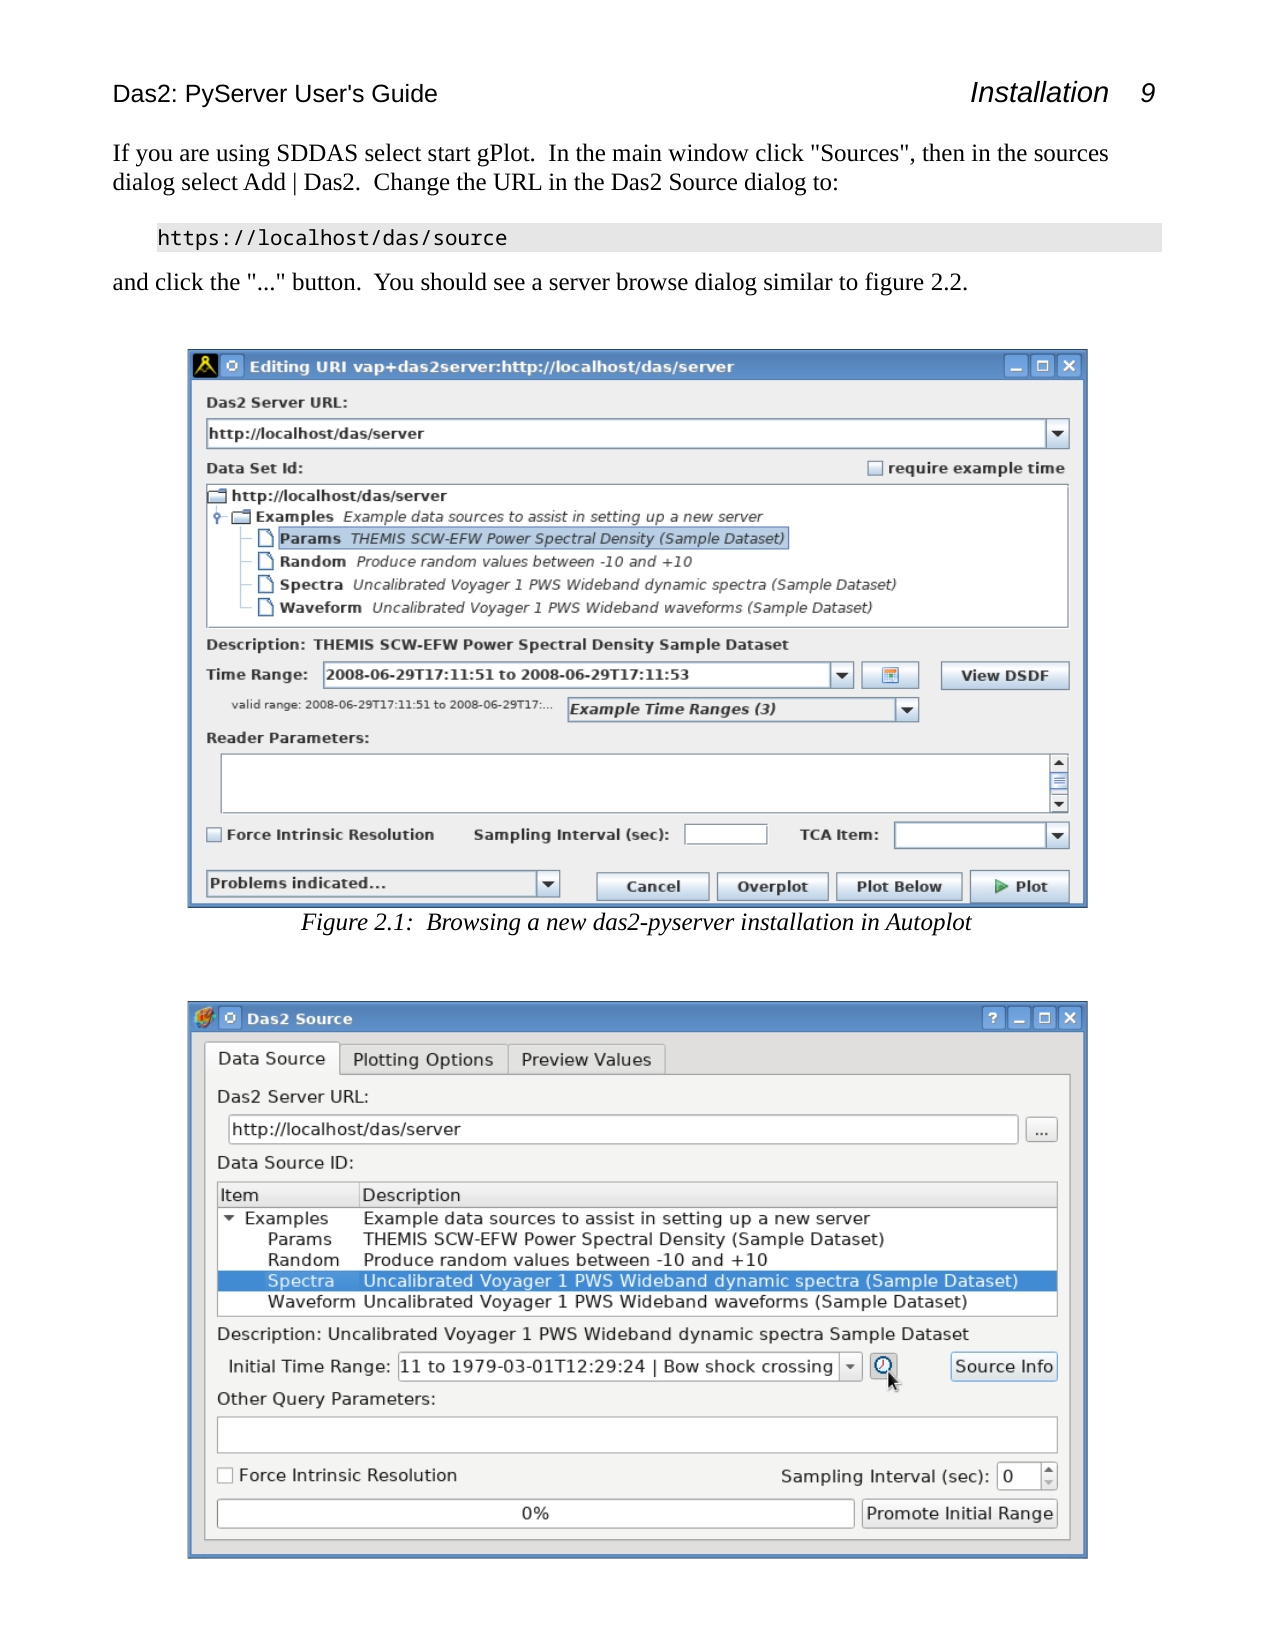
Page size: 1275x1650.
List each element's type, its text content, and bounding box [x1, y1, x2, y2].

picture [187, 349, 1088, 908]
text https://localhost/das/source [157, 223, 1162, 252]
picture [187, 1001, 1088, 1560]
text and click the "..." button. You should see a server browse dialog similar to figure 2.2. [112, 267, 1162, 296]
text Figure 2.1: Browsing a new das2-pyserver installation in Autoplot [112, 361, 1162, 936]
text If you are using SDDAS select start gPlot. In the main window click "Sources", then in the sources dialog select Add | Das2. Change the URL in the Das2 Source dialog to: [112, 138, 1162, 196]
